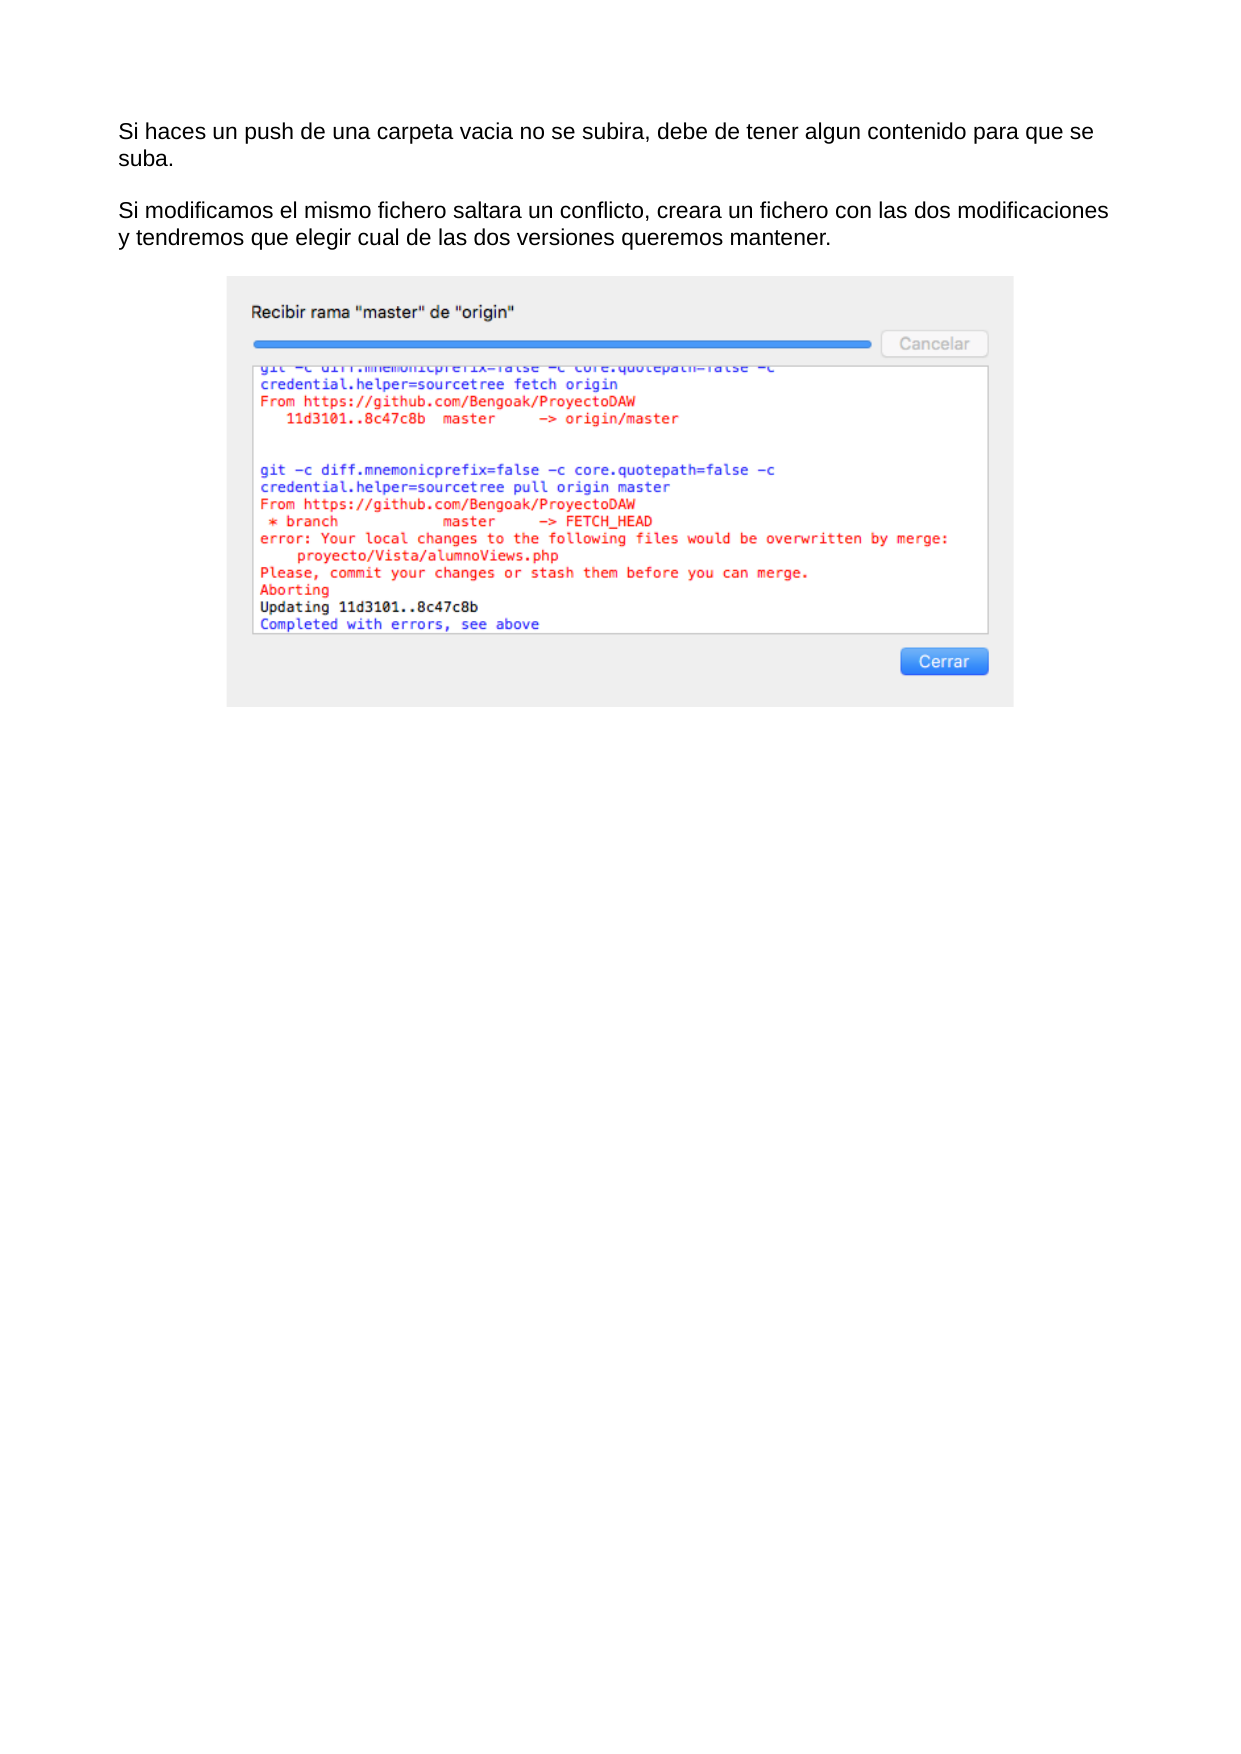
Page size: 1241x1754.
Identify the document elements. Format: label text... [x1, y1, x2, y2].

text Si haces un push de una carpeta vacia no se subira, debe de tener algun contenido para que se suba. [118, 118, 1122, 171]
text Si modificamos el mismo fichero saltara un conflicto, creara un fichero con las dos modificaciones y tendremos que elegir cual de las dos versiones queremos mantener. [118, 197, 1122, 250]
picture [226, 276, 1014, 707]
